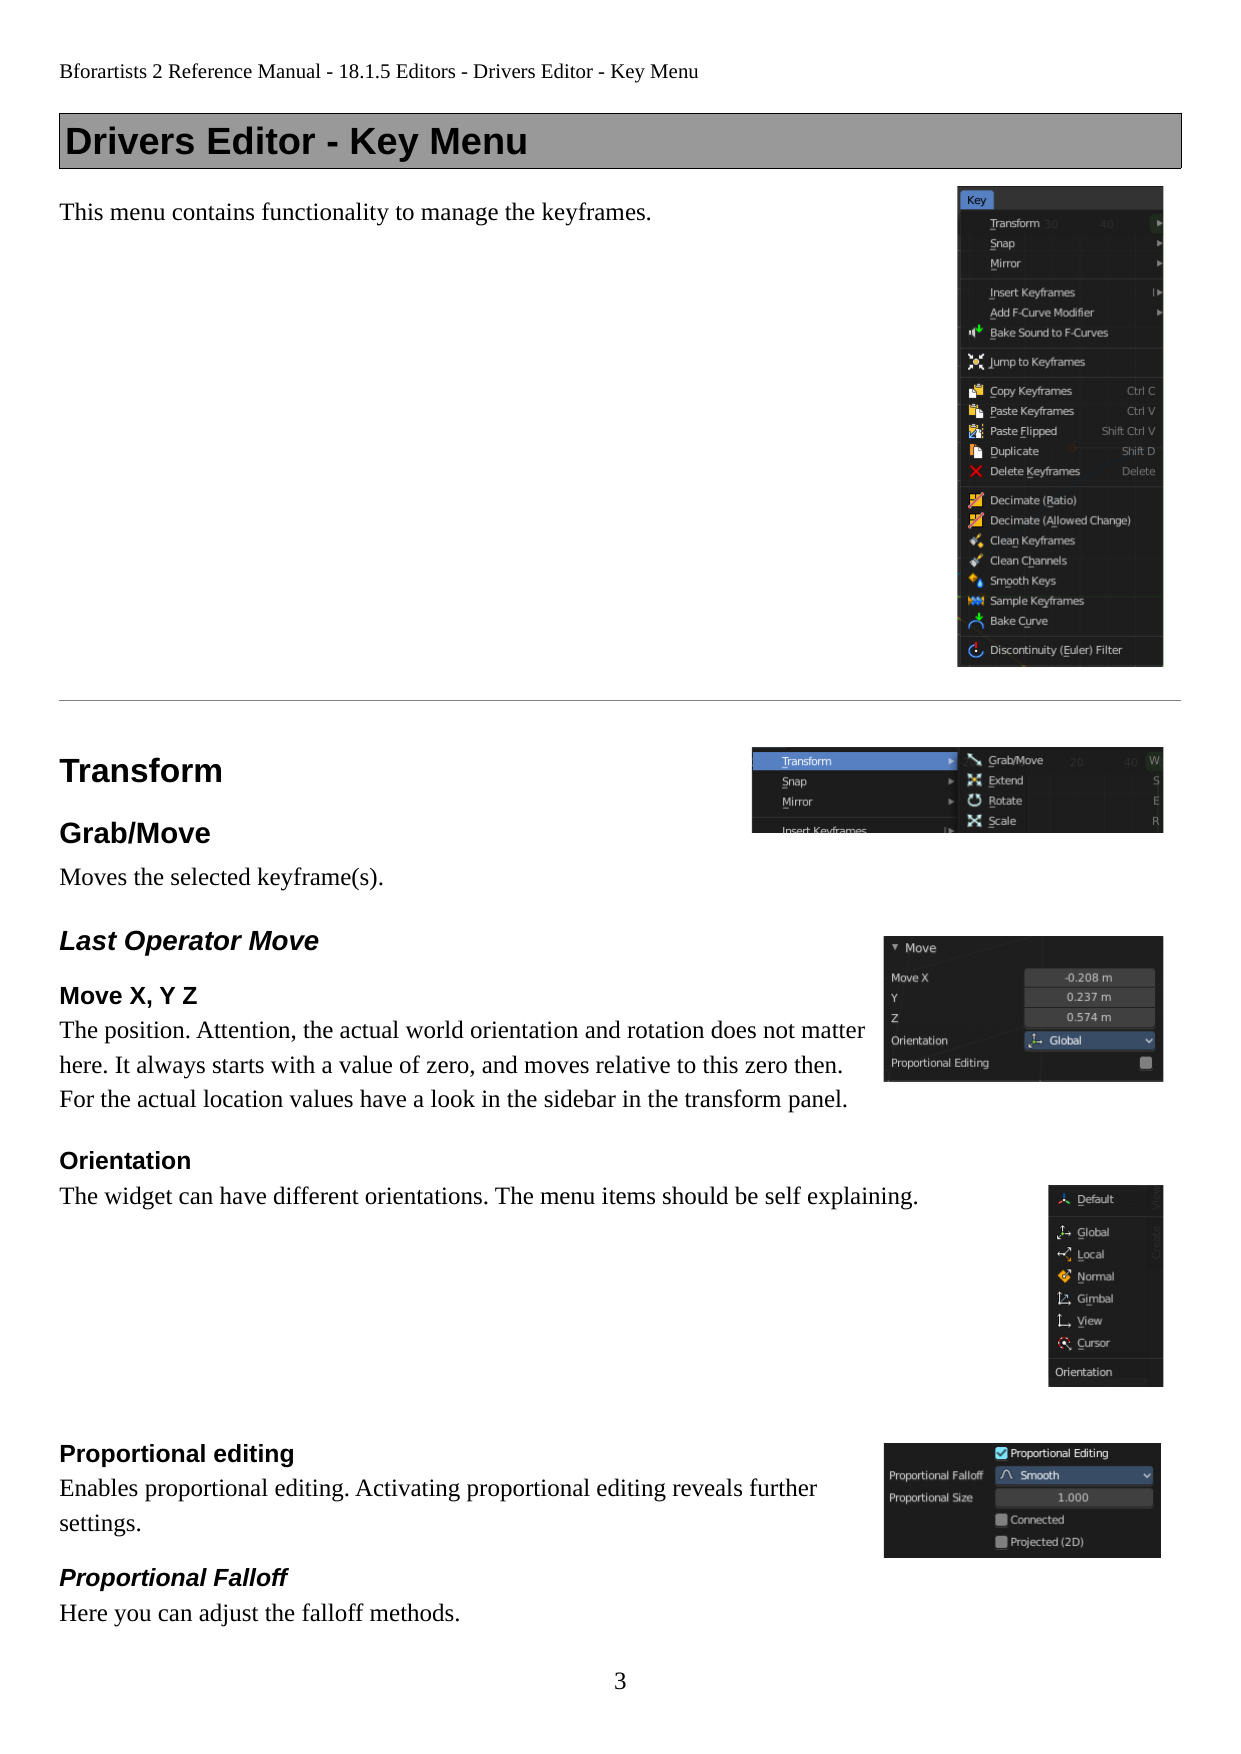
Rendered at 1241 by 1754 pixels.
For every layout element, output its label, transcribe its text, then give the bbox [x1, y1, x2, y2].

picture [957, 186, 1164, 667]
subtitle Proportional Falloff [59, 1563, 1181, 1592]
picture [883, 936, 1164, 1082]
picture [1048, 1185, 1164, 1387]
text This menu contains functionality to manage the keyframes. [59, 197, 957, 225]
text Here you can adjust the falloff methods. [59, 1598, 1181, 1627]
subtitle [1164, 750, 1181, 789]
subtitle Last Operator Move [59, 924, 1181, 956]
text Enables proportional editing. Activating proportional editing reveals further settings. [59, 1473, 883, 1537]
picture [751, 747, 1164, 833]
text The widget can have different orientations. The menu items should be self explaining. [59, 1181, 1181, 1210]
picture [883, 1443, 1161, 1558]
text Moves the selected keyframe(s). [59, 862, 1181, 891]
subtitle Move X, Y Z [59, 981, 883, 1009]
table_header Drivers Editor - Key Menu [60, 114, 1181, 168]
text The position. Attention, the actual world orientation and rotation does not matter here. It always starts with a value of zero, and moves relative to this zero then. For the actual location values have a look in the sidebar in the transform panel. [59, 1016, 1181, 1113]
subtitle Grab/Move [59, 816, 1181, 850]
subtitle [1164, 981, 1181, 1009]
subtitle Orientation [59, 1146, 1181, 1175]
subtitle Transform [59, 750, 751, 789]
subtitle Proportional editing [59, 1439, 1181, 1467]
